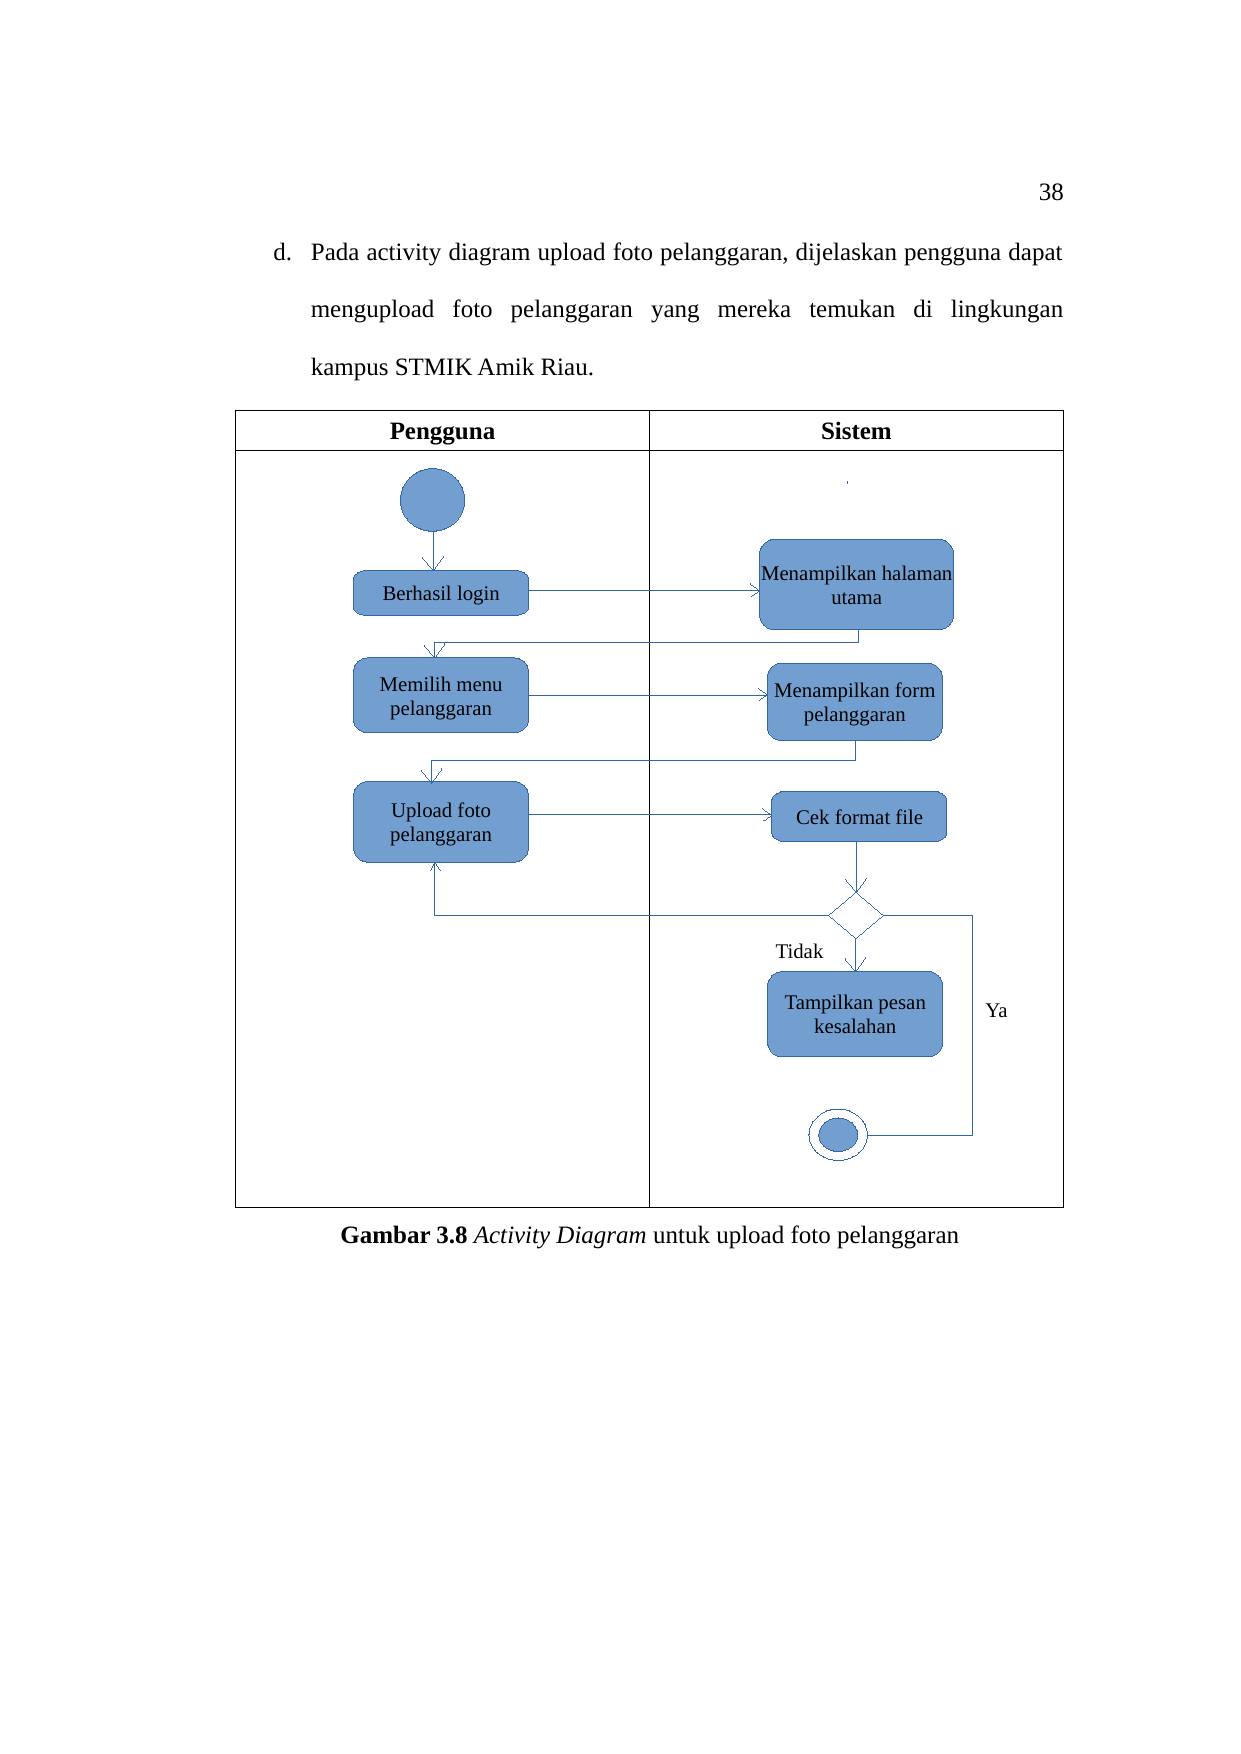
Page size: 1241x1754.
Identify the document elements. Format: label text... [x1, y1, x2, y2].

table_cell [236, 451, 649, 1207]
text Gambar 3.8 Activity Diagram untuk upload foto pelanggaran [236, 1220, 1063, 1248]
table_cell [435, 815, 649, 915]
table_header Sistem [650, 411, 1063, 450]
table_cell [432, 761, 649, 814]
table_cell [650, 451, 1063, 1207]
list Pada activity diagram upload foto pelanggaran, dijelaskan pengguna dapat mengupload foto pelanggaran yang mereka temukan di lingkungan kampus STMIK Amik Riau. [273, 237, 1063, 381]
table_cell [650, 591, 858, 642]
table_cell [435, 643, 649, 695]
table_header Pengguna [236, 411, 649, 450]
table_cell [650, 696, 855, 760]
